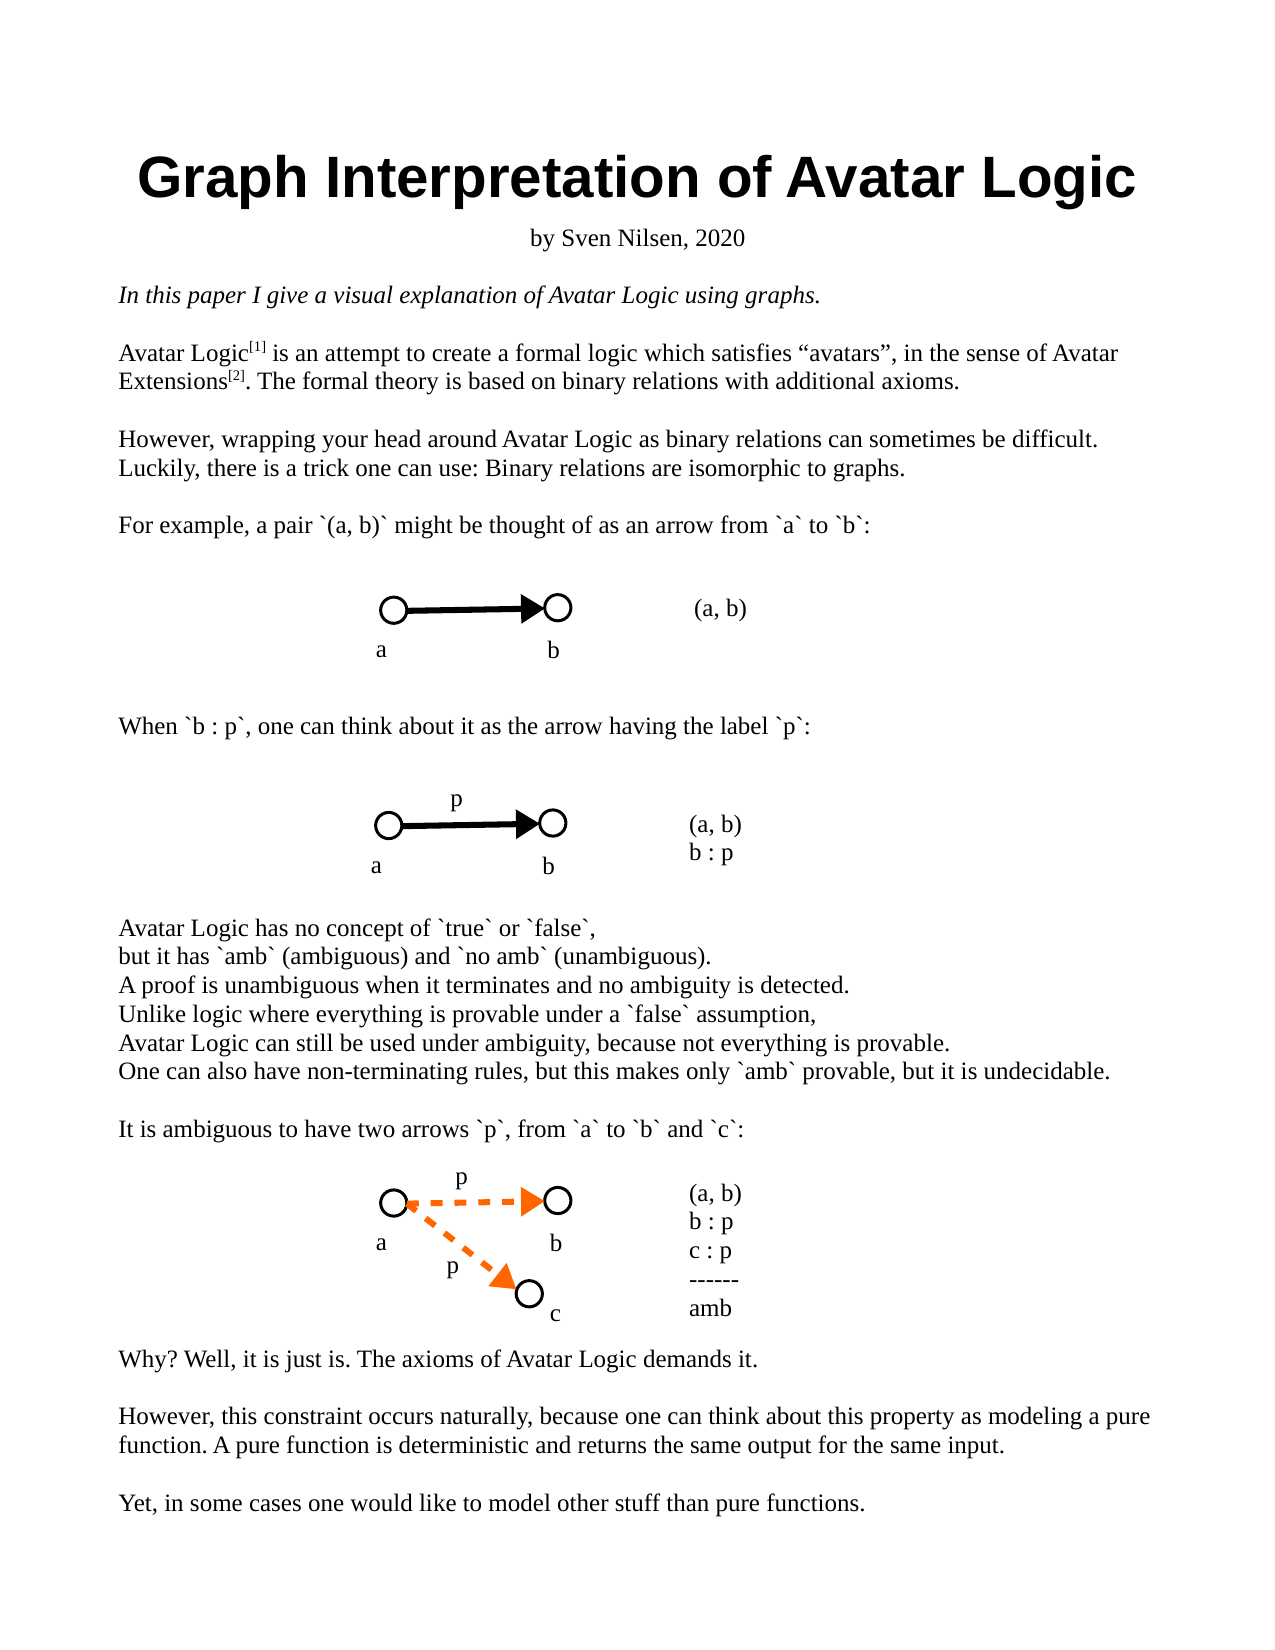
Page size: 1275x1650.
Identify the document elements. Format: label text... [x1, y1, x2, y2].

text However, this constraint occurs naturally, because one can think about this property as modeling a pure function. A pure function is deterministic and returns the same output for the same input. [118, 1401, 1157, 1459]
text In this paper I give a visual explanation of Avatar Logic using graphs. [118, 280, 1157, 309]
text For example, a pair `(a, b)` might be thought of as an arrow from `a` to `b`: [118, 510, 1157, 539]
title Graph Interpretation of Avatar Logic [118, 143, 1157, 210]
text Unlike logic where everything is provable under a `false` assumption, Avatar Logic can still be used under ambiguity, because not everything is provable. [118, 999, 1157, 1056]
text It is ambiguous to have two arrows `p`, from `a` to `b` and `c`: [118, 1114, 1157, 1143]
text Avatar Logic has no concept of `true` or `false`, but it has `amb` (ambiguous) and `no amb` (unambiguous). [118, 913, 1157, 970]
text One can also have non-terminating rules, but this makes only `amb` provable, but it is undecidable. [118, 1056, 1157, 1085]
text Why? Well, it is just is. The axioms of Avatar Logic demands it. [118, 1344, 1157, 1373]
text Avatar Logic[1] is an attempt to create a formal logic which satisfies “avatars”, in the sense of Avatar Extensions[2]. The formal theory is based on binary relations with additional axioms. [118, 338, 1157, 395]
text by Sven Nilsen, 2020 [118, 223, 1157, 251]
text A proof is unambiguous when it terminates and no ambiguity is detected. [118, 970, 1157, 999]
text However, wrapping your head around Avatar Logic as binary relations can sometimes be difficult. Luckily, there is a trick one can use: Binary relations are isomorphic to graphs. [118, 424, 1157, 481]
text Yet, in some cases one would like to model other stuff than pure functions. [118, 1488, 1157, 1516]
text When `b : p`, one can think about it as the arrow having the label `p`: [118, 711, 1157, 740]
